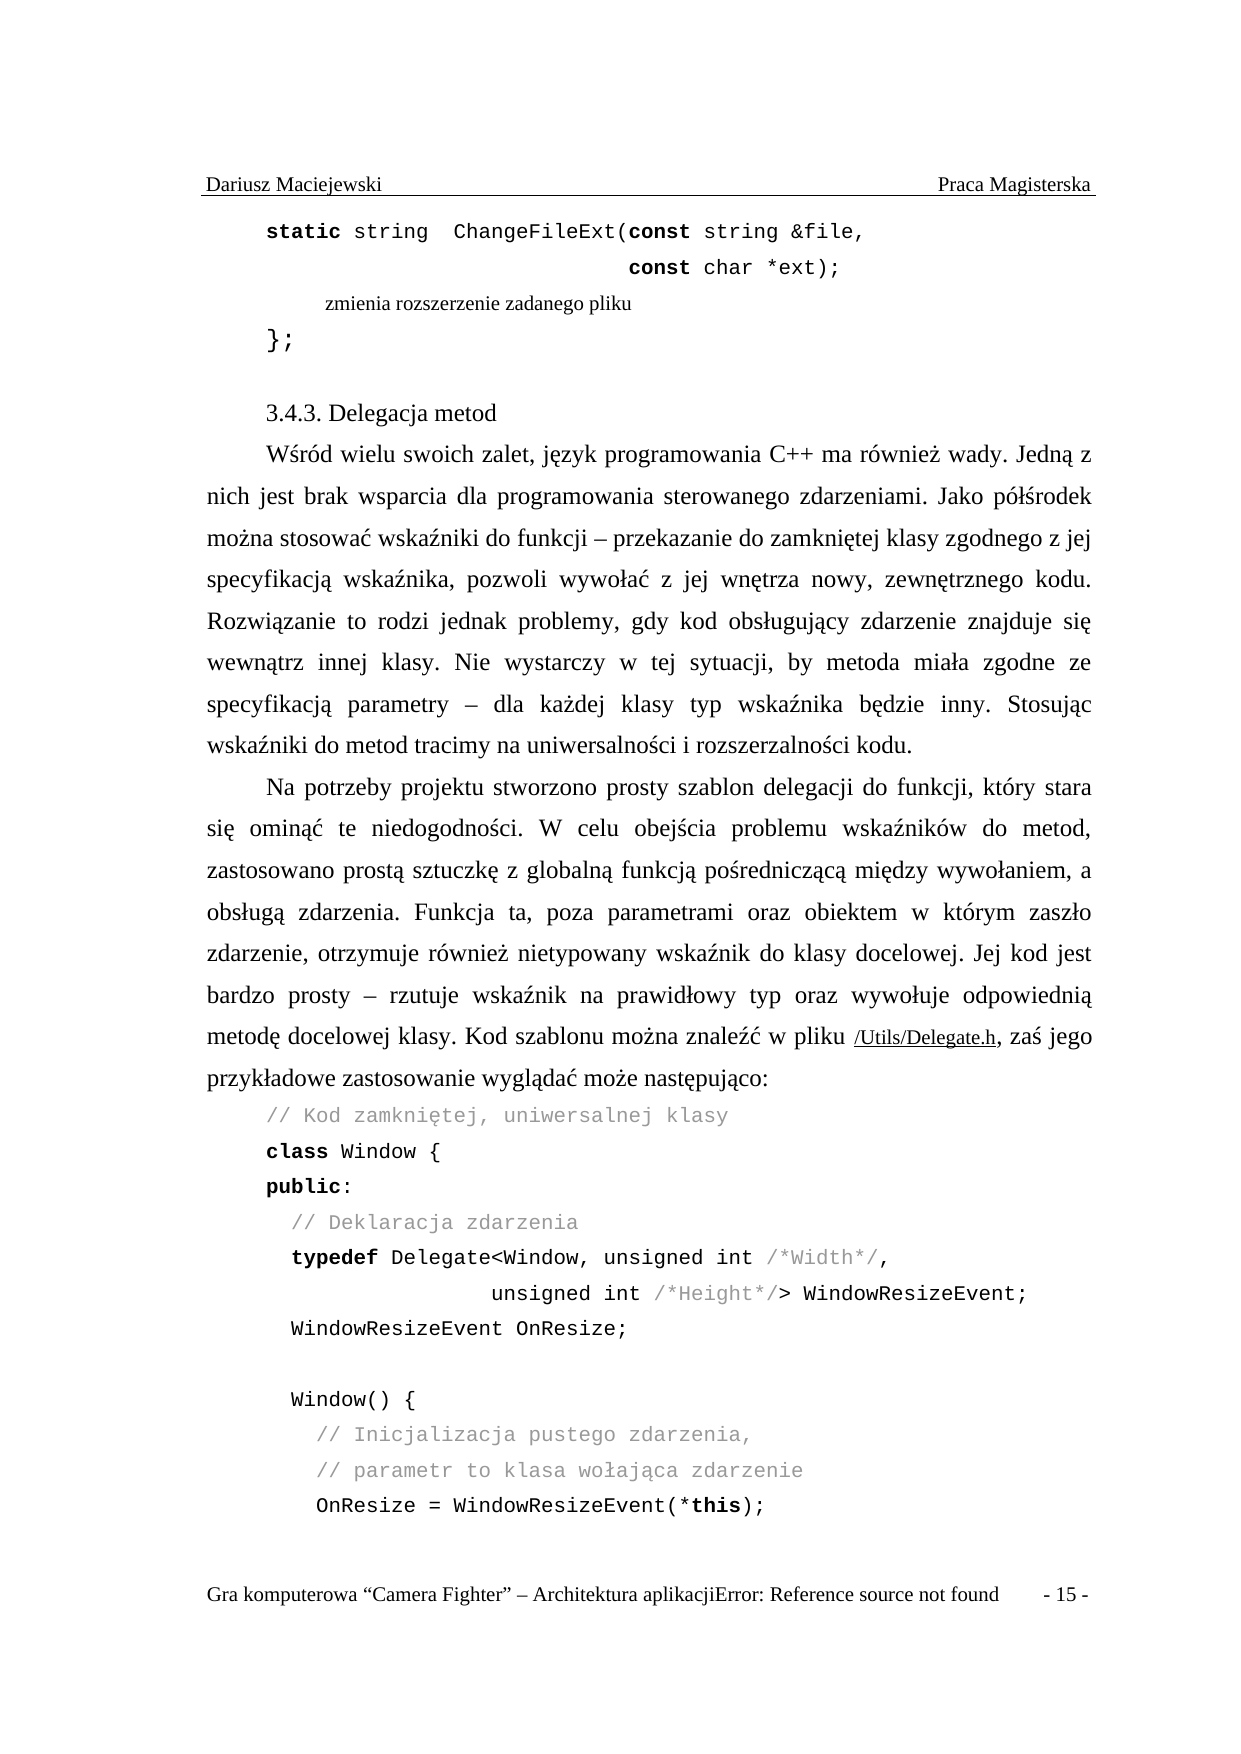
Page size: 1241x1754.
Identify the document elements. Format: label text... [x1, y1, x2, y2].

text // Deklaracja zdarzenia [266, 1212, 1033, 1235]
text }; [266, 327, 1033, 355]
subtitle Delegacja metod [207, 399, 1092, 427]
text public: [266, 1176, 1033, 1200]
text WindowResizeEvent OnResize; [266, 1318, 1033, 1342]
text // Inicjalizacja pustego zdarzenia, // parametr to klasa wołająca zdarzenie [266, 1424, 1033, 1483]
text Wśród wielu swoich zalet, język programowania C++ ma również wady. Jedną z nich jest brak wsparcia dla programowania sterowanego zdarzeniami. Jako półśrodek można stosować wskaźniki do funkcji – przekazanie do zamkniętej klasy zgodnego z jej specyfikacją wskaźnika, pozwoli wywołać z jej wnętrza nowy, zewnętrznego kodu. Rozwiązanie to rodzi jednak problemy, gdy kod obsługujący zdarzenie znajduje się wewnątrz innej klasy. Nie wystarczy w tej sytuacji, by metoda miała zgodne ze specyfikacją parametry – dla każdej klasy typ wskaźnika będzie inny. Stosując wskaźniki do metod tracimy na uniwersalności i rozszerzalności kodu. [207, 441, 1092, 759]
text class Window { [266, 1141, 1033, 1164]
text OnResize = WindowResizeEvent(*this); [266, 1495, 1033, 1519]
text // Kod zamkniętej, uniwersalnej klasy [266, 1106, 1033, 1129]
text zmienia rozszerzenie zadanego pliku [325, 292, 1033, 315]
text Window() { [266, 1389, 1033, 1412]
text Na potrzeby projektu stworzono prosty szablon delegacji do funkcji, który stara się ominąć te niedogodności. W celu obejścia problemu wskaźników do metod, zastosowano prostą sztuczkę z globalną funkcją pośredniczącą między wywołaniem, a obsługą zdarzenia. Funkcja ta, poza parametrami oraz obiektem w którym zaszło zdarzenie, otrzymuje również nietypowany wskaźnik do klasy docelowej. Jej kod jest bardzo prosty – rzutuje wskaźnik na prawidłowy typ oraz wywołuje odpowiednią metodę docelowej klasy. Kod szablonu można znaleźć w pliku /Utils/Delegate.h, zaś jego przykładowe zastosowanie wyglądać może następująco: [207, 773, 1092, 1092]
text typedef Delegate<Window, unsigned int /*Width*/, unsigned int /*Height*/> WindowResizeEvent; [266, 1247, 1033, 1306]
text static string ChangeFileExt(const string &file, const char *ext); [266, 221, 1033, 281]
